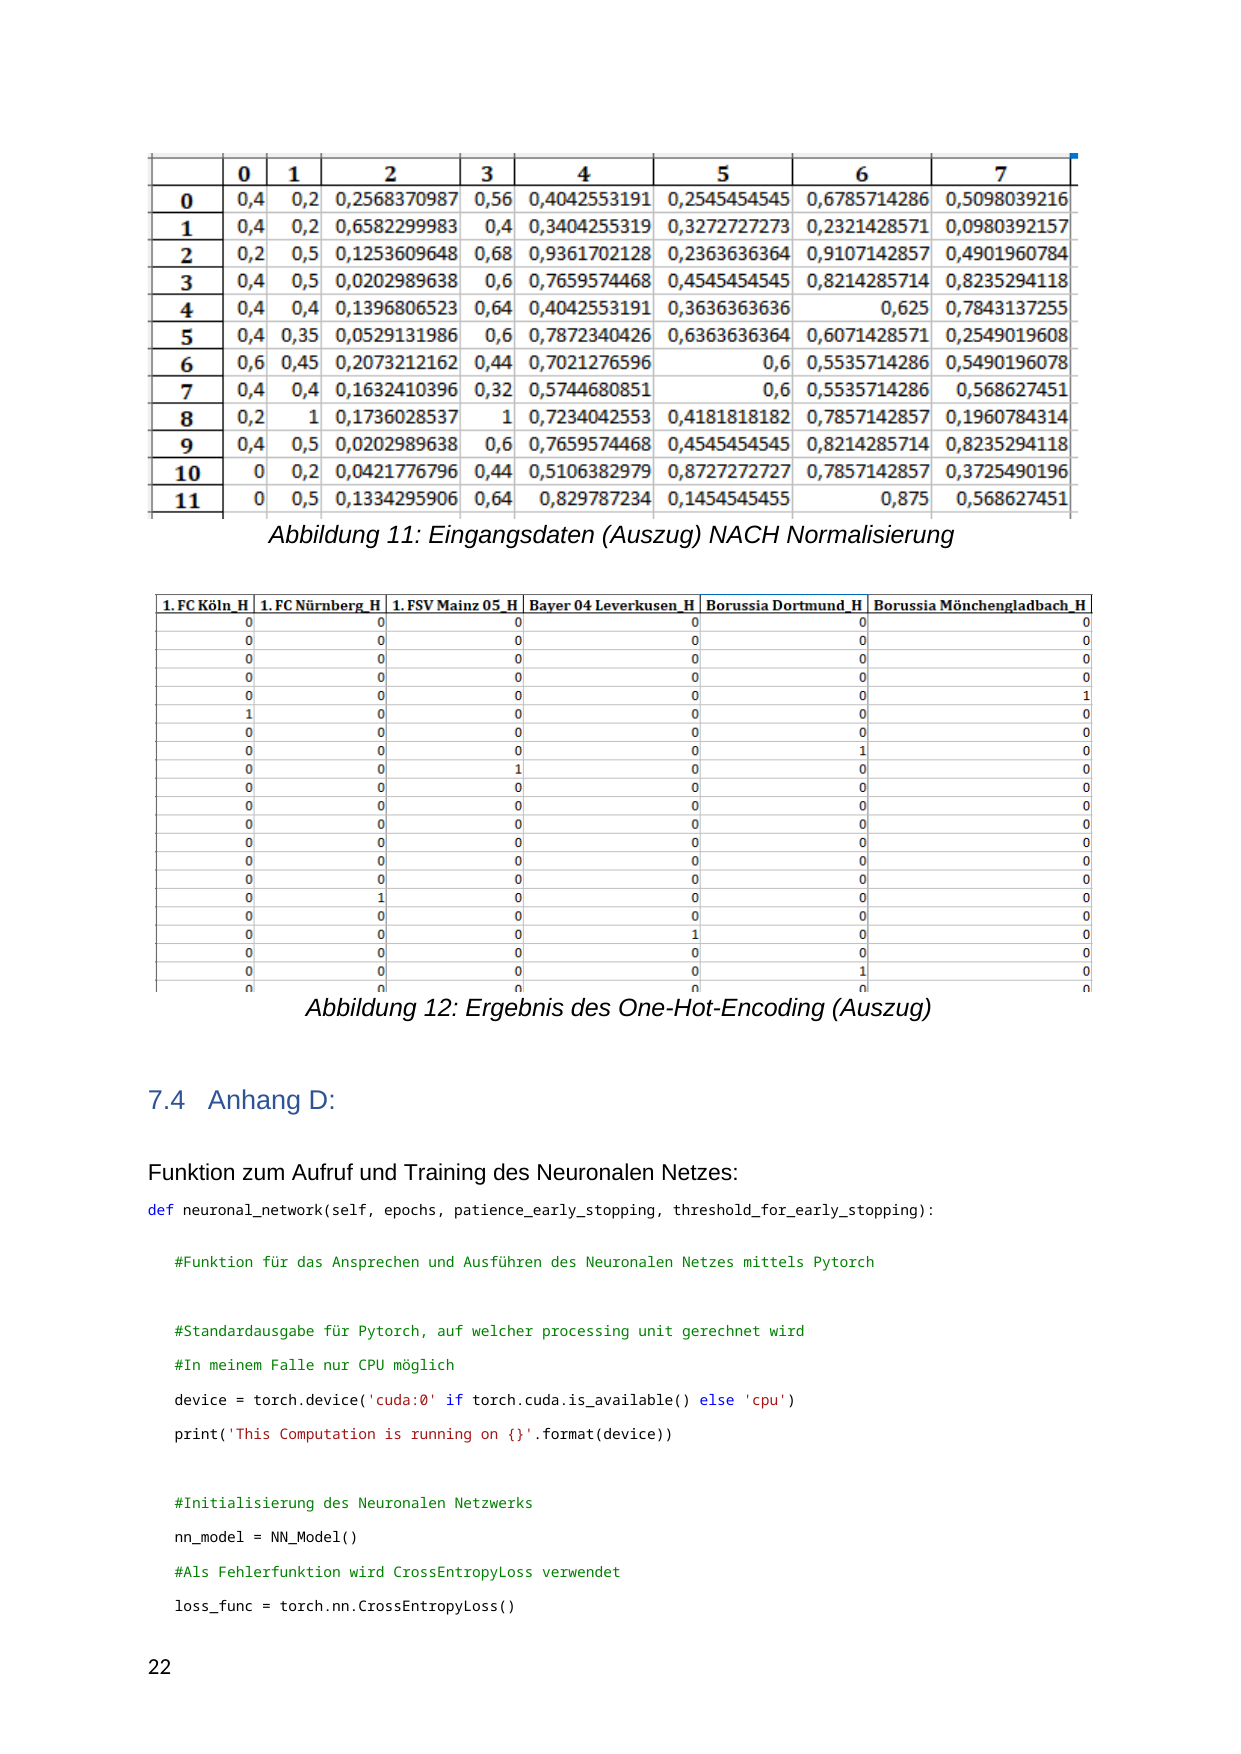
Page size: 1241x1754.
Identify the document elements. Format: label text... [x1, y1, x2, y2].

picture [147, 153, 1079, 519]
text Funktion zum Aufruf und Training des Neuronalen Netzes: [148, 1158, 1093, 1185]
text #Funktion für das Ansprechen und Ausführen des Neuronalen Netzes mittels Pytorch [148, 1237, 1093, 1272]
text #Standardausgabe für Pytorch, auf welcher processing unit gerechnet wird [148, 1306, 1093, 1341]
text Abbildung 12: Ergebnis des One-Hot-Encoding (Auszug) [148, 607, 1093, 1022]
text Abbildung 11: Eingangsdaten (Auszug) NACH Normalisierung [148, 519, 1078, 549]
text device = torch.device('cuda:0' if torch.cuda.is_available() else 'cpu') [148, 1375, 1093, 1409]
picture [155, 594, 1093, 992]
text def neuronal_network(self, epochs, patience_early_stopping, threshold_for_early_stopping): [148, 1199, 1093, 1219]
text nn_model = NN_Model() [148, 1512, 1093, 1547]
text print('This Computation is running on {}'.format(device)) [148, 1409, 1093, 1444]
text #Als Fehlerfunktion wird CrossEntropyLoss verwendet [148, 1547, 1093, 1581]
subtitle Anhang D: [148, 1084, 1093, 1115]
text #In meinem Falle nur CPU möglich [148, 1341, 1093, 1375]
text loss_func = torch.nn.CrossEntropyLoss() [148, 1581, 1093, 1616]
text #Initialisierung des Neuronalen Netzwerks [148, 1478, 1093, 1512]
